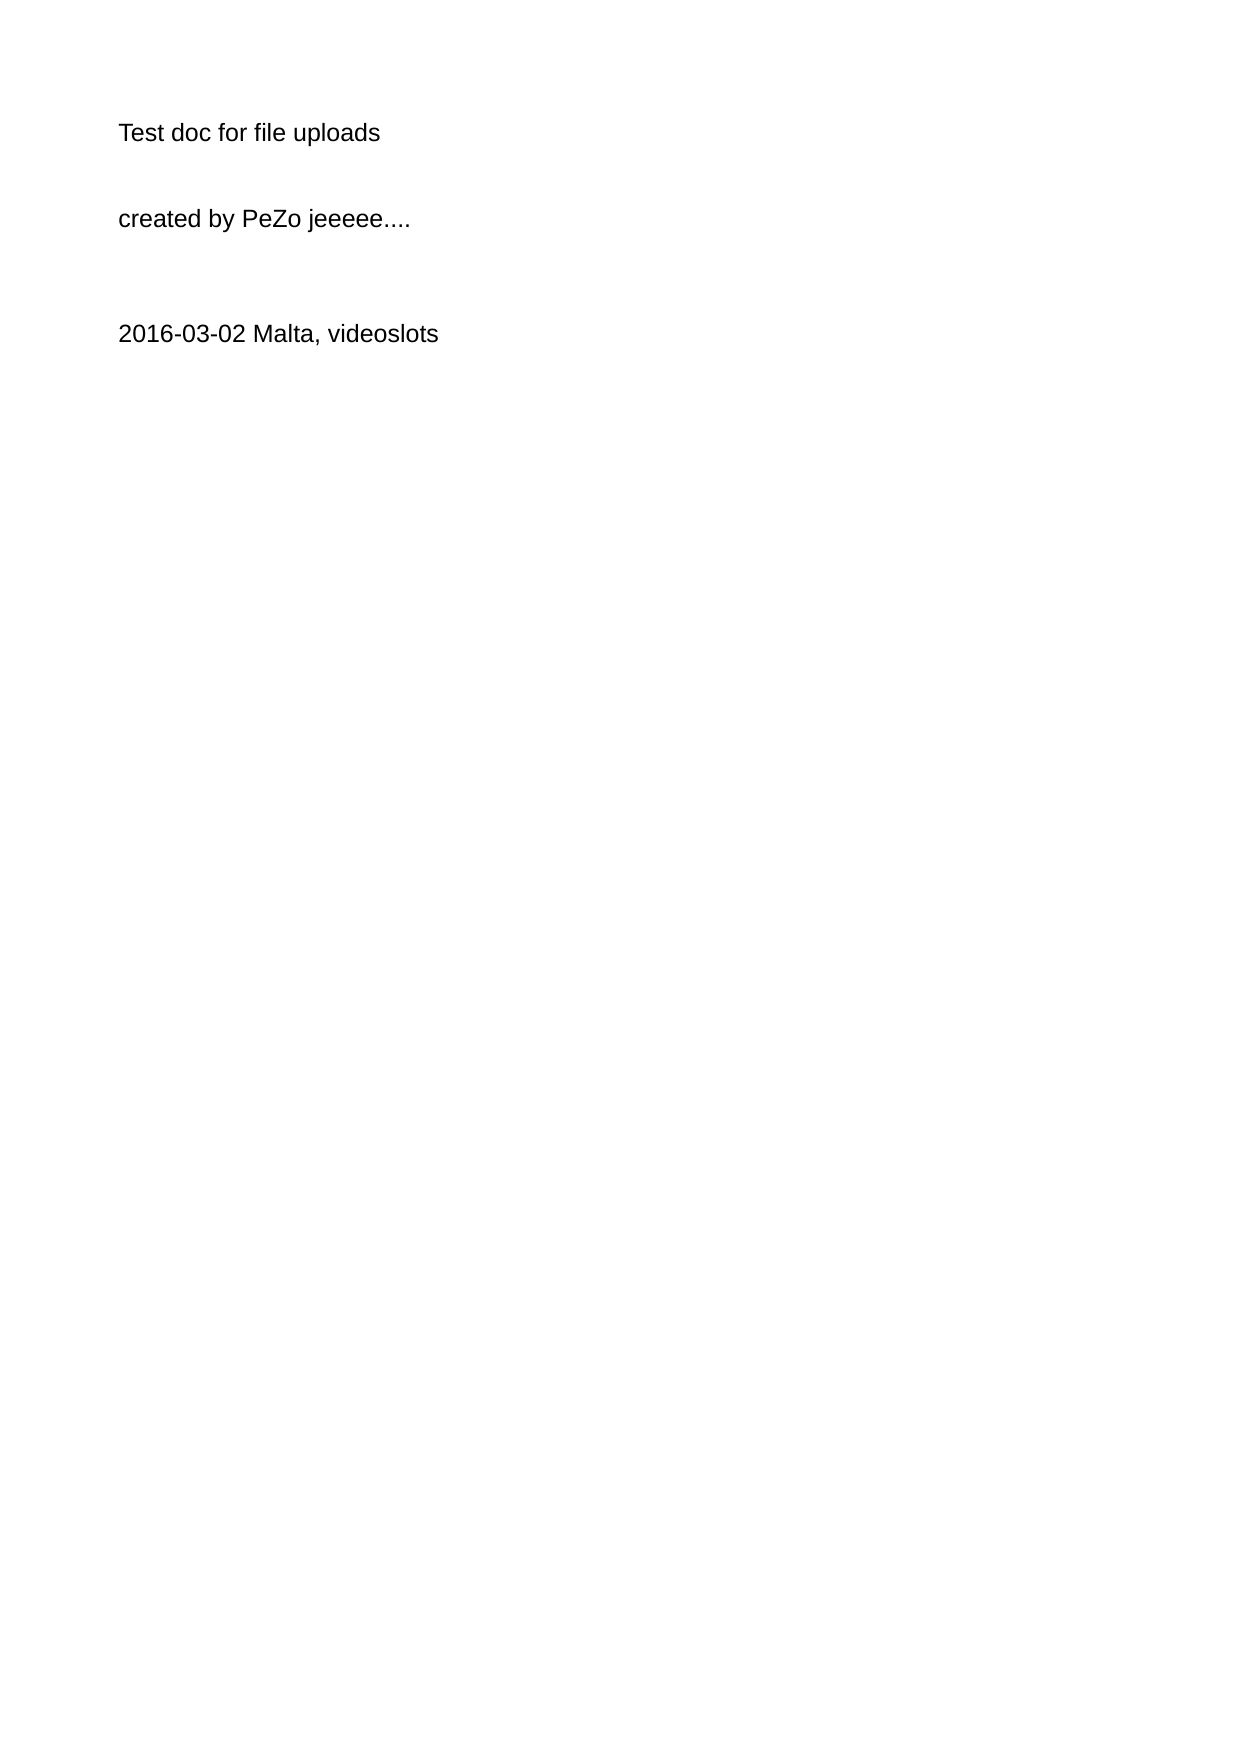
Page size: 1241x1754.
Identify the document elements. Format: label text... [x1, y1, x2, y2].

text Test doc for file uploads [118, 118, 1122, 147]
text created by PeZo jeeeee.... [118, 204, 1122, 233]
text 2016-03-02 Malta, videoslots [118, 319, 1122, 348]
